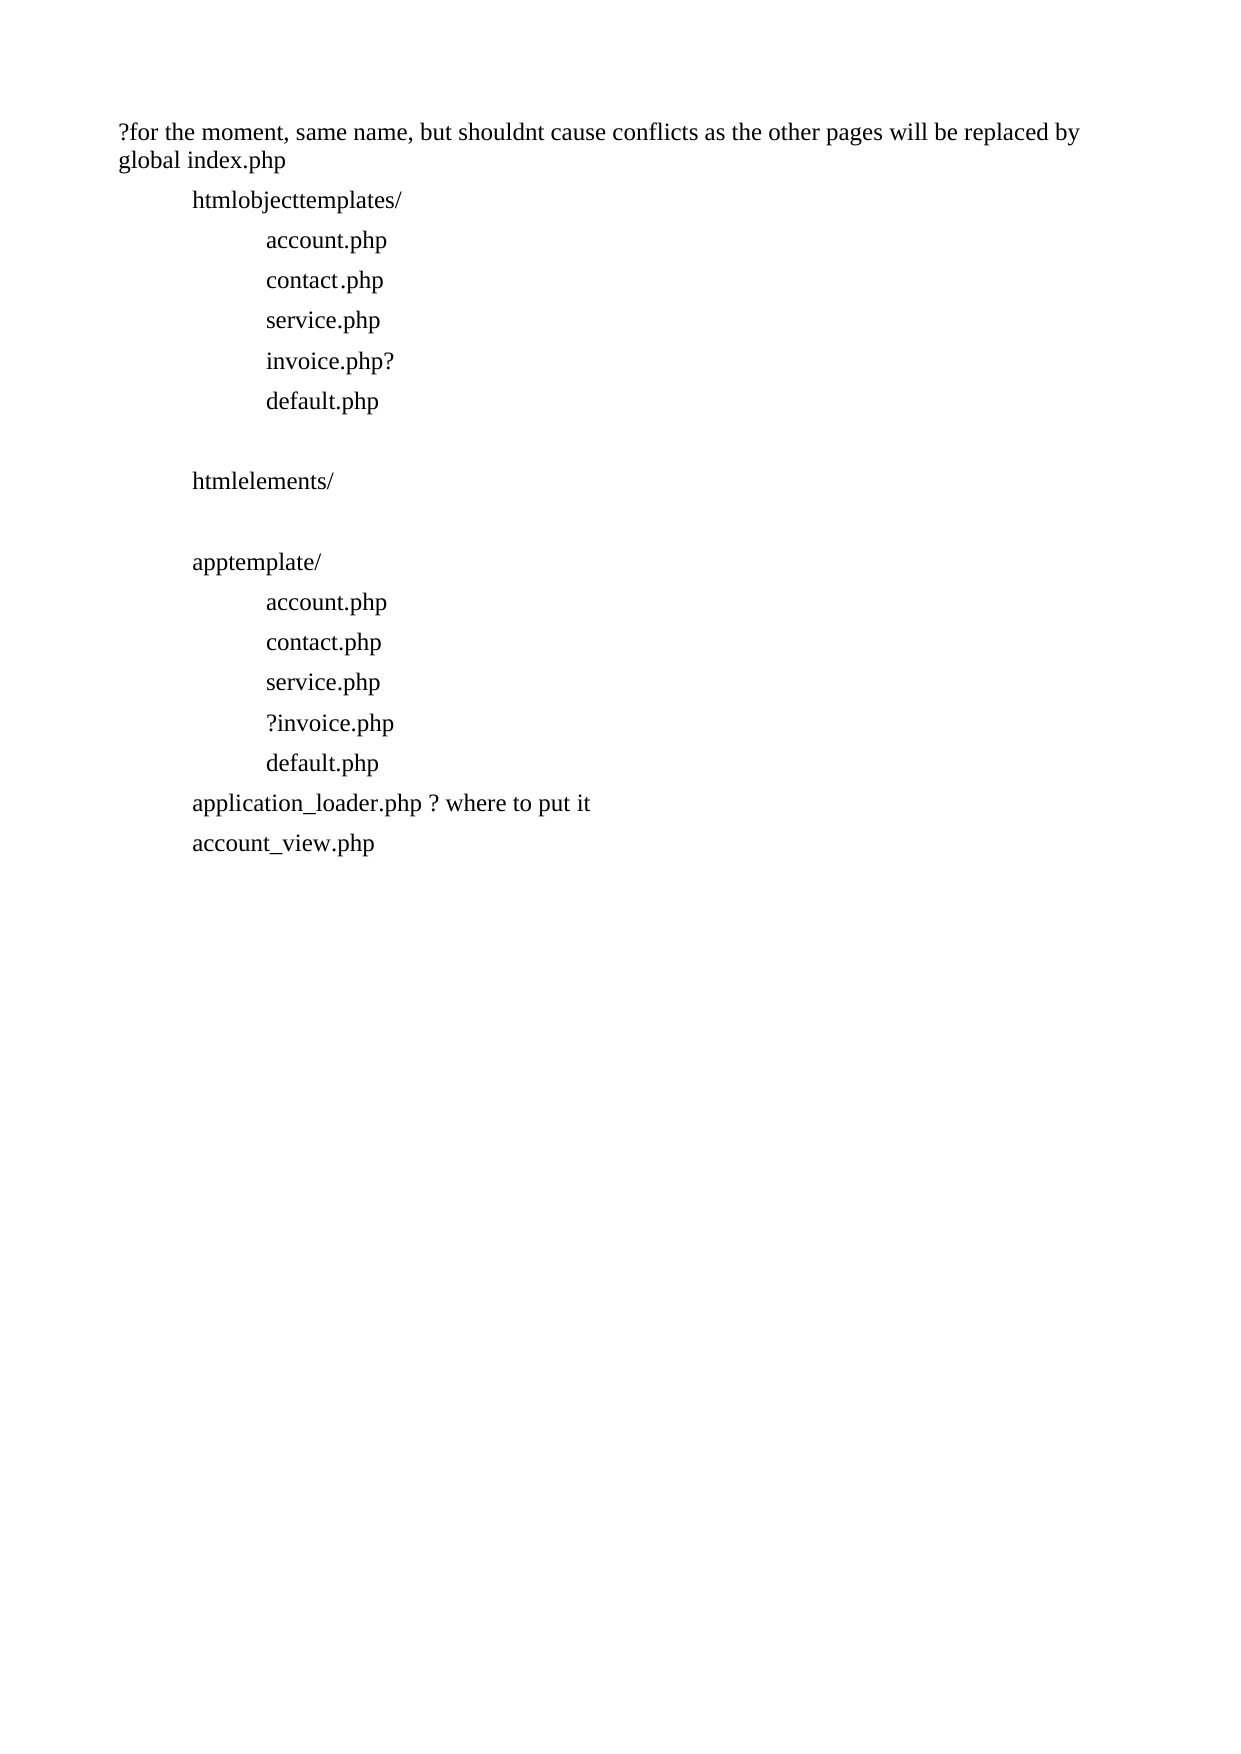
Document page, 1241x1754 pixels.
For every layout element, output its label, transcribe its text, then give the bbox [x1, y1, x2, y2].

text contact .php [118, 266, 1122, 294]
text application_loader.php ? where to put it [118, 789, 1122, 817]
text service.php [118, 668, 1122, 696]
text htmlobjecttemplates/ [118, 186, 1122, 214]
text htmlelements/ [118, 467, 1122, 495]
text default.php [118, 387, 1122, 415]
text apptemplate/ [118, 548, 1122, 576]
text contact.php [118, 628, 1122, 656]
text ?for the moment, same name, but shouldnt cause conflicts as the other pages will be replaced by global index.php [118, 118, 1122, 173]
text ?invoice.php [118, 709, 1122, 736]
text invoice.php? [118, 347, 1122, 374]
text account.php [118, 226, 1122, 254]
text account.php [118, 588, 1122, 616]
text account_view.php [118, 829, 1122, 857]
text service.php [118, 307, 1122, 334]
text default.php [118, 749, 1122, 777]
